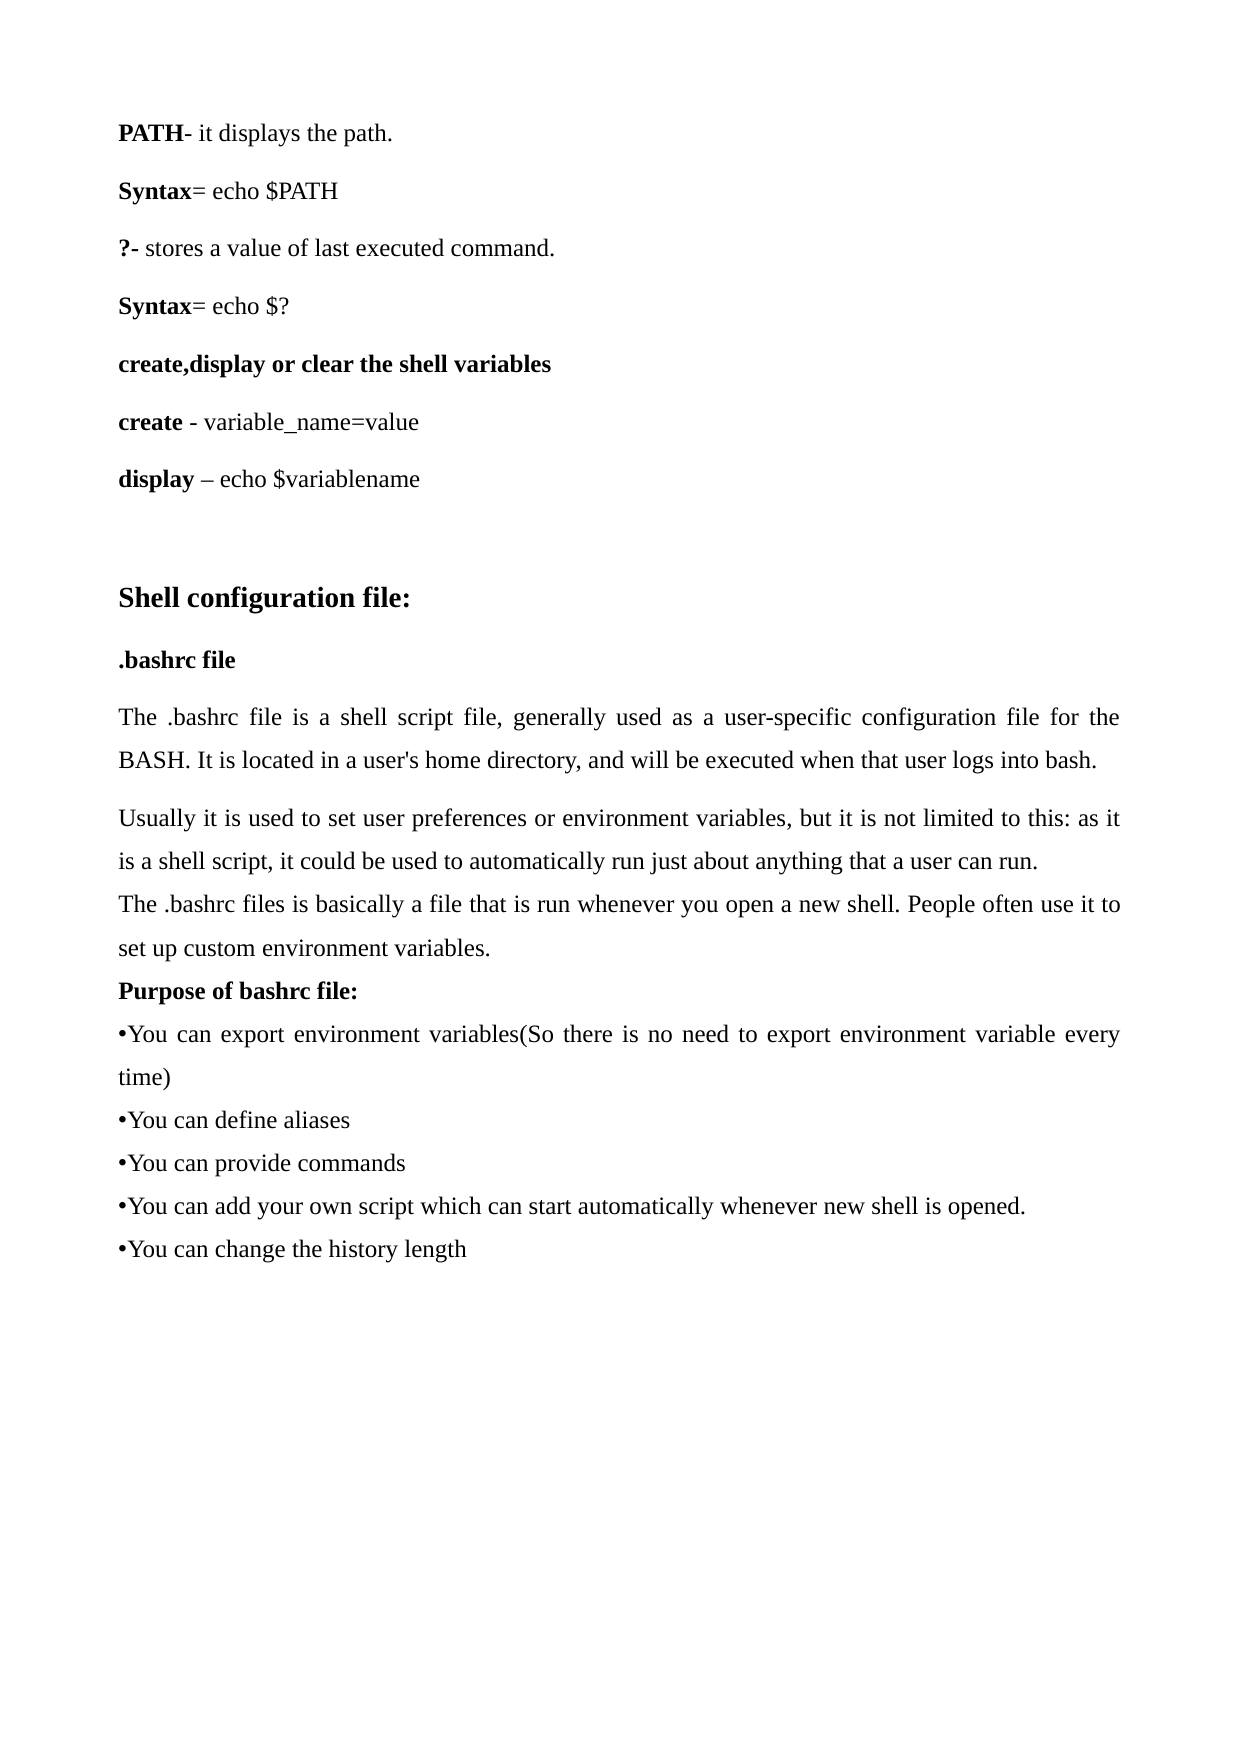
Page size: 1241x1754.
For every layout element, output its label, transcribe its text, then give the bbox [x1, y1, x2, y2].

text Shell configuration file: [118, 580, 1122, 613]
text .bashrc file [118, 645, 1122, 673]
text PATH- it displays the path. [118, 118, 1122, 147]
list You can define aliases [118, 1105, 1122, 1134]
text Usually it is used to set user preferences or environment variables, but it is not limited to this: as it is a shell script, it could be used to automatically run just about anything that a user can run. [118, 803, 1122, 875]
text Syntax= echo $PATH [118, 176, 1122, 204]
list You can provide commands [118, 1148, 1122, 1177]
list You can export environment variables(So there is no need to export environment variable every time) [118, 1019, 1122, 1091]
list You can add your own script which can start automatically whenever new shell is opened. [118, 1191, 1122, 1220]
text Purpose of bashrc file: [118, 976, 1122, 1004]
text create,display or clear the shell variables [118, 349, 1122, 378]
text create - variable_name=value [118, 407, 1122, 435]
text ?- stores a value of last executed command. [118, 233, 1122, 262]
list You can change the history length [118, 1234, 1122, 1263]
text display – echo $variablename [118, 464, 1122, 493]
text The .bashrc file is a shell script file, generally used as a user-specific configuration file for the BASH. It is located in a user's home directory, and will be executed when that user logs into bash. [118, 702, 1122, 774]
text The .bashrc files is basically a file that is run whenever you open a new shell. People often use it to set up custom environment variables. [118, 889, 1122, 961]
text Syntax= echo $? [118, 291, 1122, 320]
